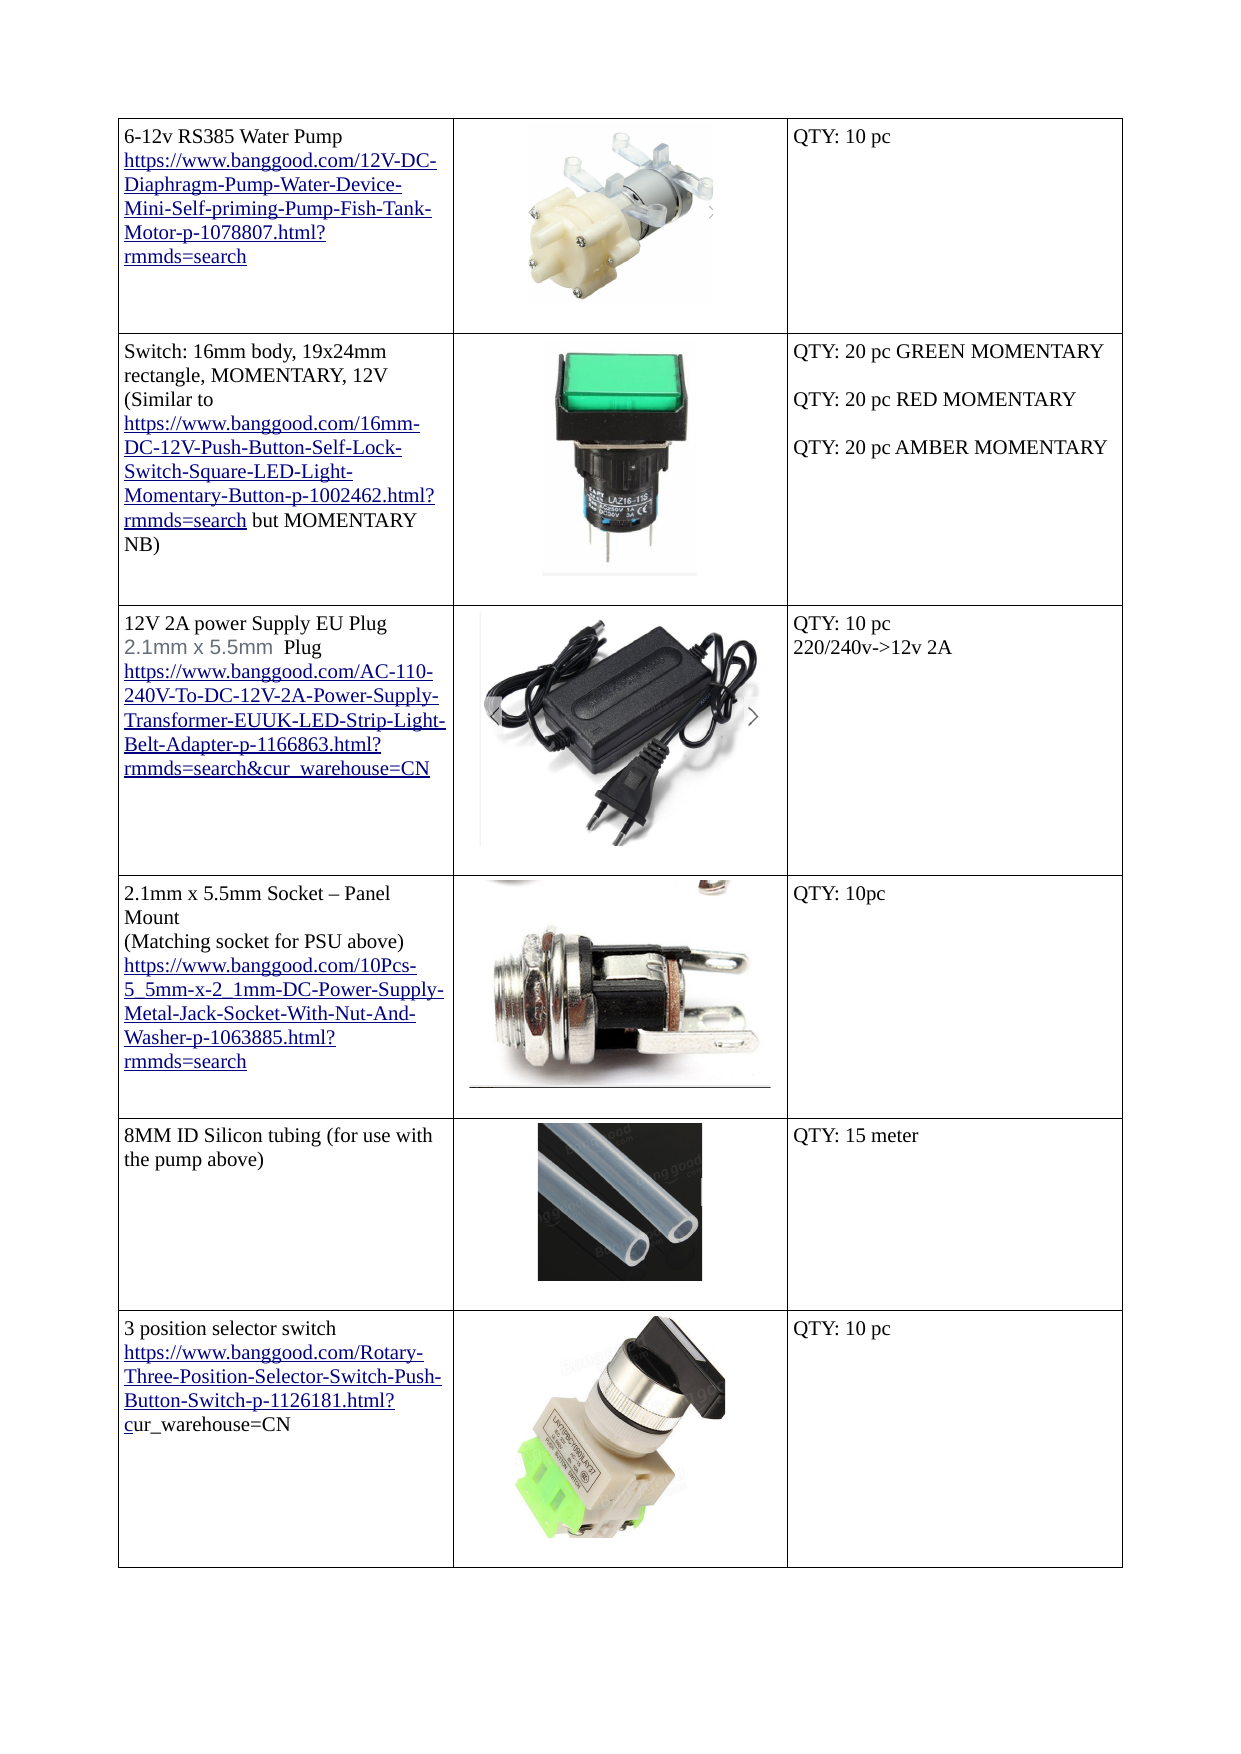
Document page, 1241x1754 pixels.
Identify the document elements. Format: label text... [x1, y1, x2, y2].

table_cell [454, 606, 787, 875]
table_cell 3 position selector switch https://www.banggood.com/Rotary-Three-Position-Selector-Switch-Push-Button-Switch-p-1126181.html?cur_warehouse=CN [119, 1311, 453, 1567]
table_cell [454, 1119, 787, 1310]
table_cell 2.1mm x 5.5mm Socket – Panel Mount (Matching socket for PSU above) https://www.banggood.com/10Pcs-5_5mm-x-2_1mm-DC-Power-Supply-Metal-Jack-Socket-With-Nut-And-Washer-p-1063885.html?rmmds=search [119, 876, 453, 1117]
picture [479, 611, 761, 846]
table_cell QTY: 15 meter [788, 1119, 1122, 1310]
picture [537, 1123, 703, 1281]
picture [526, 123, 714, 304]
table_cell QTY: 10 pc [788, 1311, 1122, 1567]
table_cell QTY: 20 pc GREEN MOMENTARY QTY: 20 pc RED MOMENTARY QTY: 20 pc AMBER MOMENTARY [788, 334, 1122, 605]
picture [542, 339, 698, 576]
picture [469, 880, 771, 1088]
table_cell [454, 876, 787, 1117]
table_cell 8MM ID Silicon tubing (for use with the pump above) [119, 1119, 453, 1310]
table_header QTY: 10 pc [788, 119, 1122, 333]
table_header [454, 119, 787, 333]
table_cell [454, 1311, 787, 1567]
table_cell QTY: 10 pc 220/240v->12v 2A [788, 606, 1122, 875]
table_cell [454, 334, 787, 605]
table_cell Switch: 16mm body, 19x24mm rectangle, MOMENTARY, 12V (Similar to https://www.banggood.com/16mm-DC-12V-Push-Button-Self-Lock-Switch-Square-LED-Light-Momentary-Button-p-1002462.html?rmmds=search but MOMENTARY NB) [119, 334, 453, 605]
table_header 6-12v RS385 Water Pump https://www.banggood.com/12V-DC-Diaphragm-Pump-Water-Device-Mini-Self-priming-Pump-Fish-Tank-Motor-p-1078807.html?rmmds=search [119, 119, 453, 333]
picture [514, 1316, 726, 1538]
table_cell QTY: 10pc [788, 876, 1122, 1117]
table_cell 12V 2A power Supply EU Plug 2.1mm x 5.5mm Plug https://www.banggood.com/AC-110-240V-To-DC-12V-2A-Power-Supply-Transformer-EUUK-LED-Strip-Light-Belt-Adapter-p-1166863.html?rmmds=search&cur_warehouse=CN [119, 606, 453, 875]
